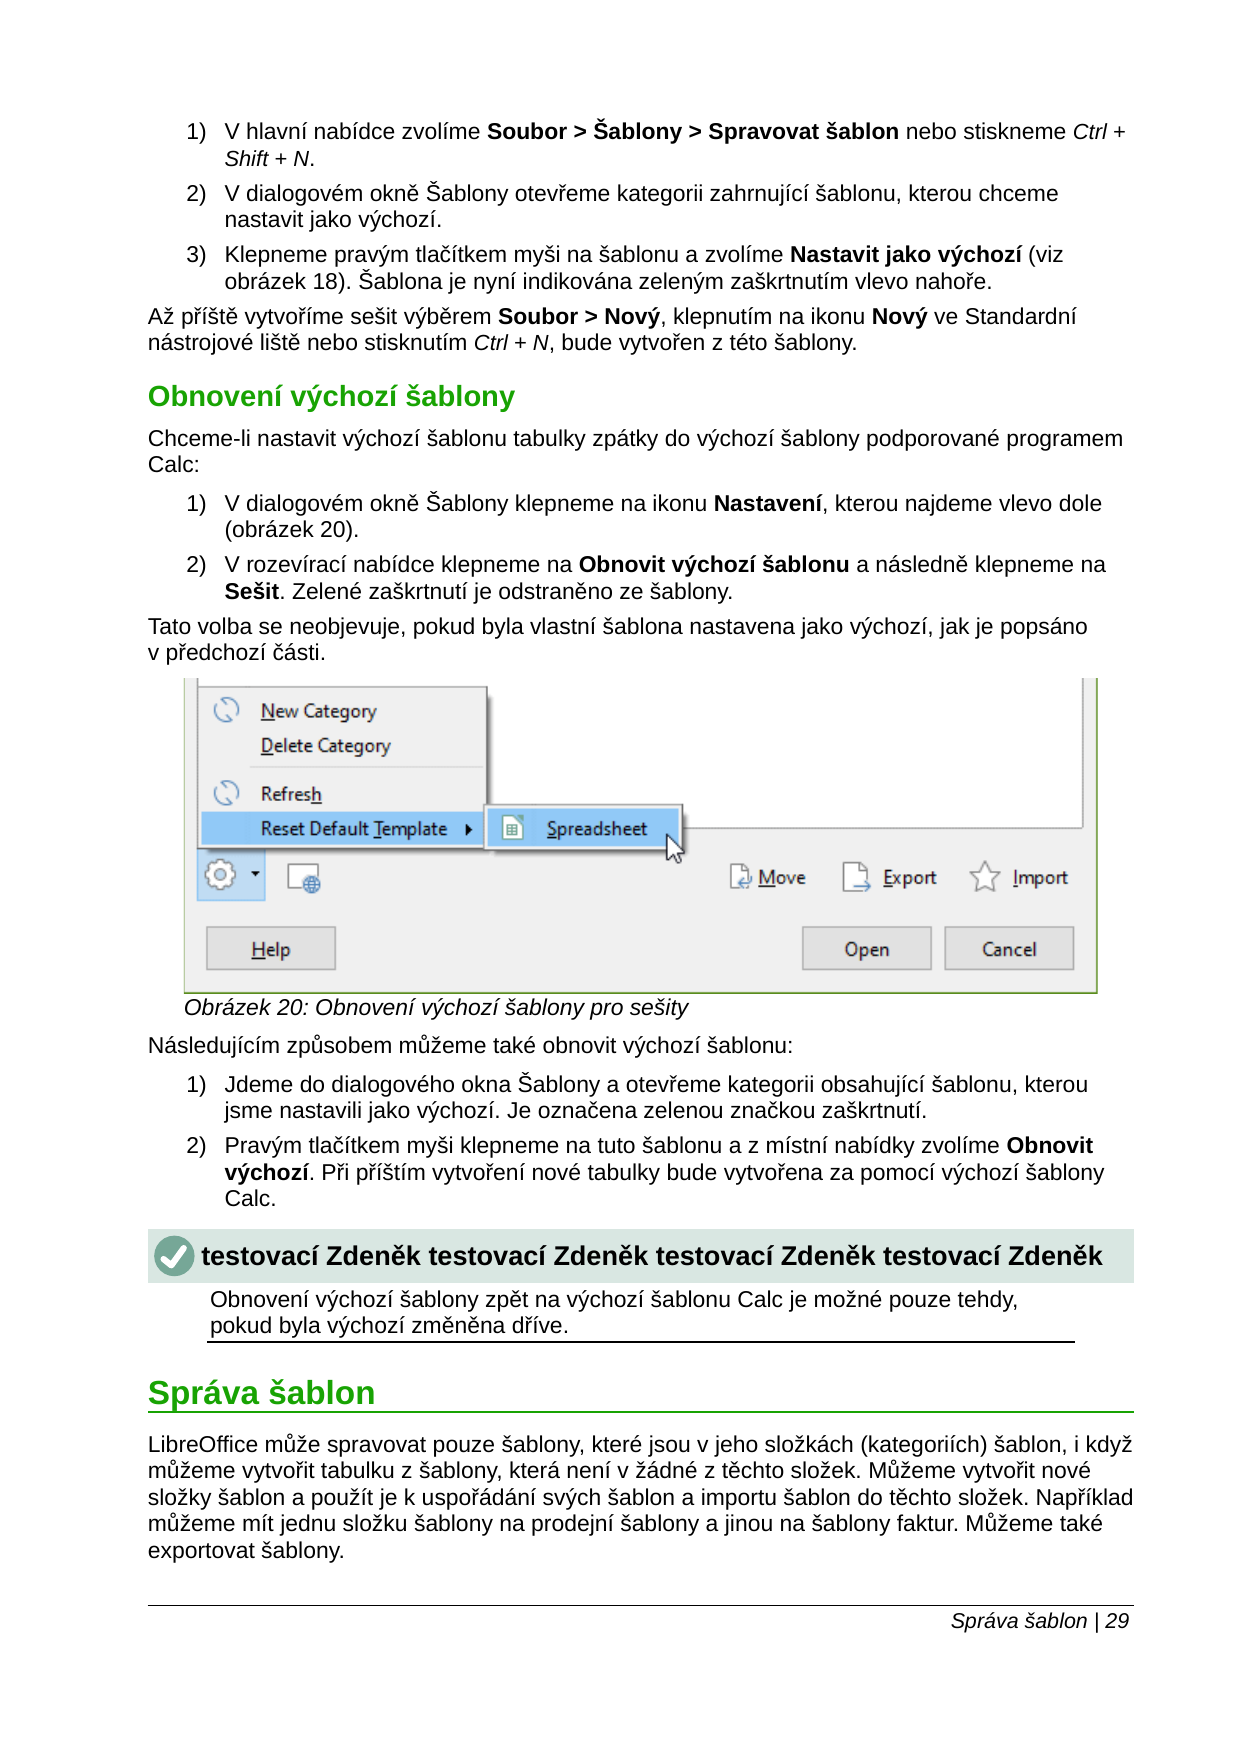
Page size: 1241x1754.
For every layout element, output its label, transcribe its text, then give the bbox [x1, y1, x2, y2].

list Chceme-li nastavit výchozí šablonu tabulky zpátky do výchozí šablony podporované programem Calc: [148, 424, 1134, 477]
list Jdeme do dialogového okna Šablony a otevřeme kategorii obsahující šablonu, kterou jsme nastavili jako výchozí. Je označena zelenou značkou zaškrtnutí. [207, 1071, 1134, 1123]
list V dialogovém okně Šablony klepneme na ikonu Nastavení, kterou najdeme vlevo dole (obrázek 20). [207, 490, 1134, 542]
picture [183, 678, 1098, 994]
list Následujícím způsobem můžeme také obnovit výchozí šablonu: [148, 1032, 1134, 1058]
text Tato volba se neobjevuje, pokud byla vlastní šablona nastavena jako výchozí, jak je popsáno v předchozí části. [148, 613, 1134, 666]
list V rozevírací nabídce klepneme na Obnovit výchozí šablonu a následně klepneme na Sešit. Zelené zaškrtnutí je odstraněno ze šablony. [207, 551, 1134, 604]
list V hlavní nabídce zvolíme Soubor > Šablony > Spravovat šablon nebo stiskneme Ctrl + Shift + N. [207, 118, 1134, 171]
text Obrázek 20: Obnovení výchozí šablony pro sešity [184, 994, 1098, 1020]
list Klepneme pravým tlačítkem myši na šablonu a zvolíme Nastavit jako výchozí (viz obrázek 18). Šablona je nyní indikována zeleným zaškrtnutím vlevo nahoře. [207, 241, 1134, 294]
list V dialogovém okně Šablony otevřeme kategorii zahrnující šablonu, kterou chceme nastavit jako výchozí. [207, 180, 1134, 232]
subtitle testovací Zdeněk testovací Zdeněk testovací Zdeněk testovací Zdeněk [148, 1229, 1134, 1283]
text Obnovení výchozí šablony zpět na výchozí šablonu Calc je možné pouze tehdy, pokud byla výchozí změněna dříve. [207, 1283, 1075, 1341]
subtitle Správa šablon [148, 1373, 1134, 1411]
text Až příště vytvoříme sešit výběrem Soubor > Nový, klepnutím na ikonu Nový ve Standardní nástrojové liště nebo stisknutím Ctrl + N, bude vytvořen z této šablony. [148, 303, 1134, 356]
subtitle Obnovení výchozí šablony [148, 379, 1134, 413]
list Pravým tlačítkem myši klepneme na tuto šablonu a z místní nabídky zvolíme Obnovit výchozí. Při příštím vytvoření nové tabulky bude vytvořena za pomocí výchozí šablony Calc. [207, 1132, 1134, 1211]
text LibreOffice může spravovat pouze šablony, které jsou v jeho složkách (kategoriích) šablon, i když můžeme vytvořit tabulku z šablony, která není v žádné z těchto složek. Můžeme vytvořit nové složky šablon a použít je k uspořádání svých šablon a importu šablon do těchto složek. Například můžeme mít jednu složku šablony na prodejní šablony a jinou na šablony faktur. Můžeme také exportovat šablony. [148, 1431, 1134, 1563]
